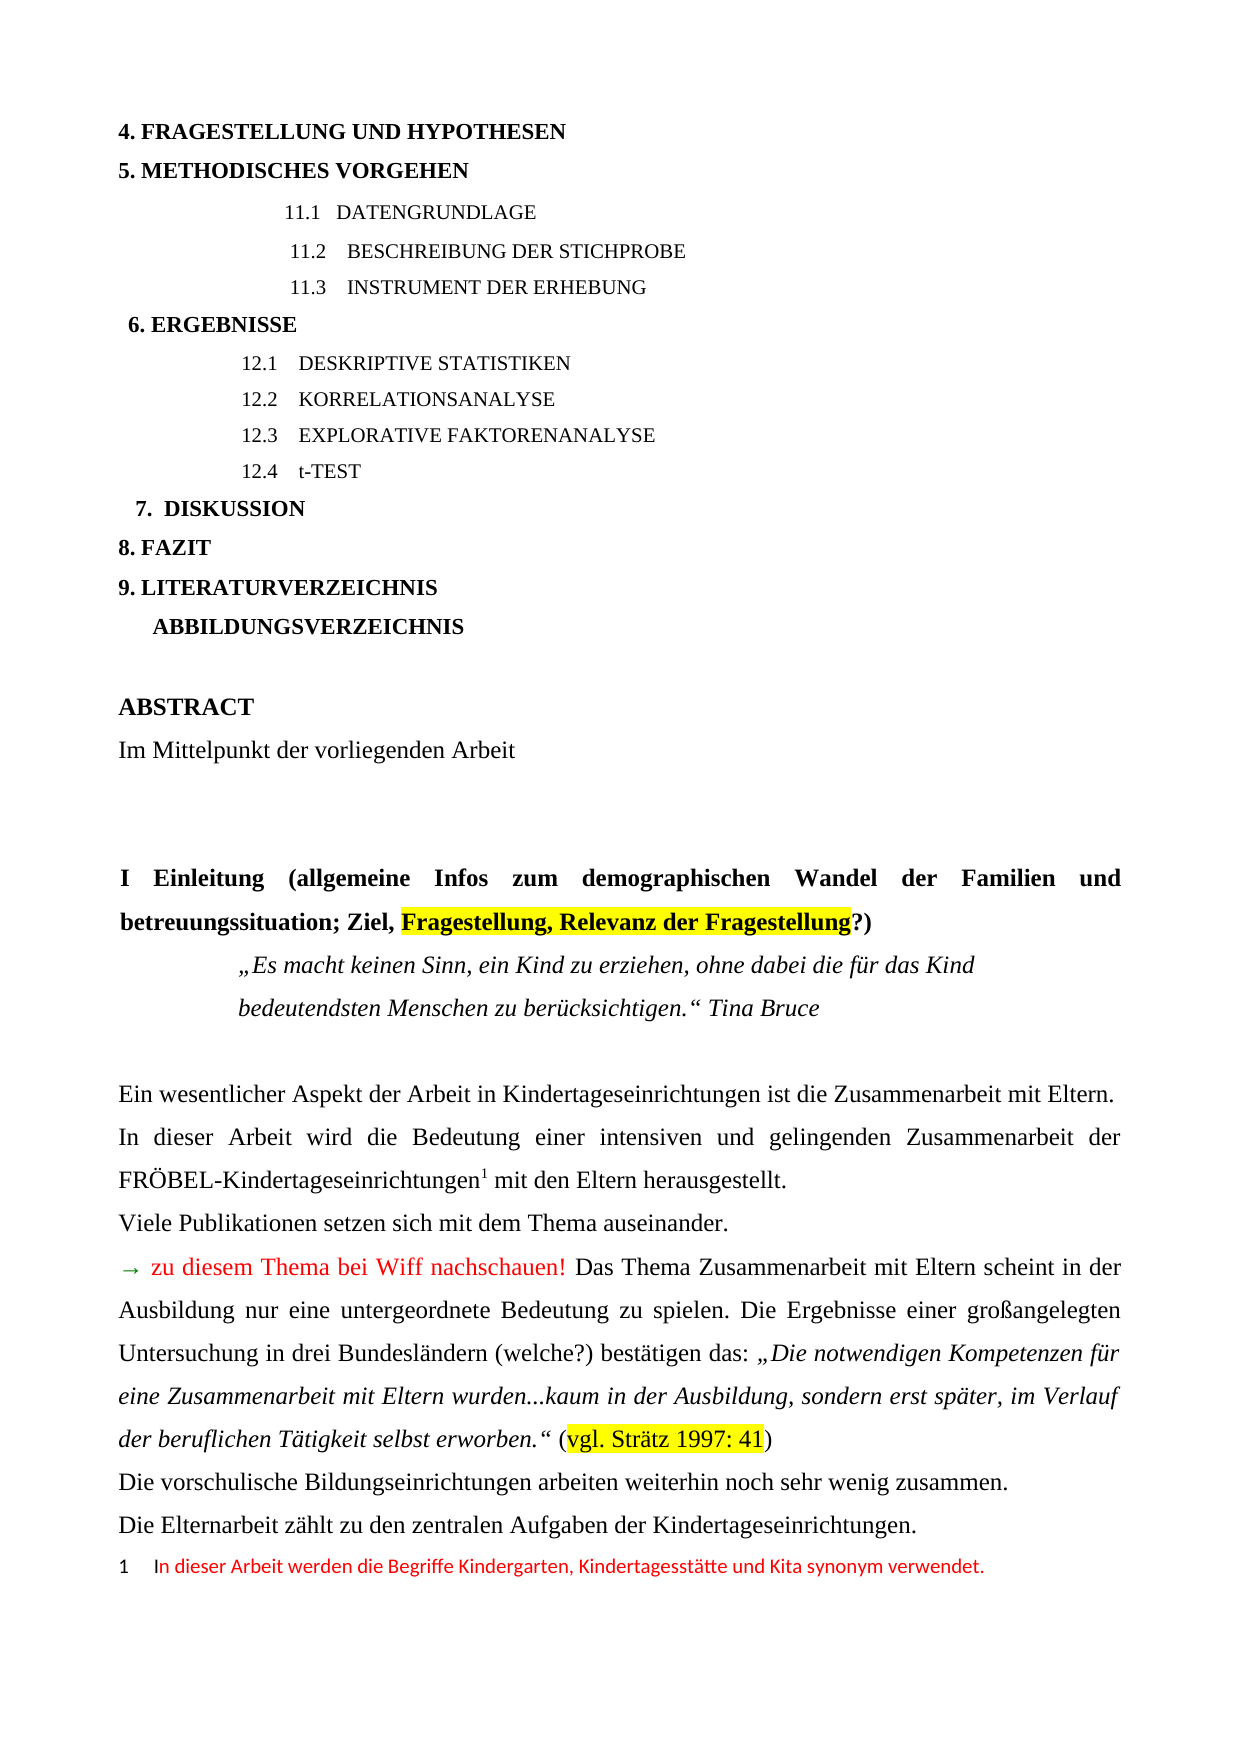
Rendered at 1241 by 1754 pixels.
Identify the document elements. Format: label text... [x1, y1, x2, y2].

text Die Elternarbeit zählt zu den zentralen Aufgaben der Kindertageseinrichtungen. [118, 1510, 1122, 1539]
text 9. LITERATURVERZEICHNIS [118, 574, 1122, 600]
list 11.2 BESCHREIBUNG DER STICHPROBE [110, 239, 1122, 263]
list 11.1 DATENGRUNDLAGE [110, 197, 1122, 225]
list 6. ERGEBNISSE [84, 311, 1122, 337]
list 12.3 EXPLORATIVE FAKTORENANALYSE [193, 423, 1122, 447]
list 12.2 KORRELATIONSANALYSE [193, 387, 1122, 411]
text „Es macht keinen Sinn, ein Kind zu erziehen, ohne dabei die für das Kind bedeutendsten Menschen zu berücksichtigen.“ Tina Bruce [120, 950, 1122, 1022]
text Die vorschulische Bildungseinrichtungen arbeiten weiterhin noch sehr wenig zusammen. [118, 1467, 1122, 1496]
text ABSTRACT [118, 692, 1122, 721]
text 8. FAZIT [118, 534, 1122, 561]
text Im Mittelpunkt der vorliegenden Arbeit [118, 735, 1122, 764]
list 12.4 t-TEST [193, 459, 1122, 483]
text ABBILDUNGSVERZEICHNIS [118, 613, 1122, 639]
text 7. DISKUSSION [118, 495, 1122, 521]
list 11.3 INSTRUMENT DER ERHEBUNG [110, 275, 1122, 299]
text 5. METHODISCHES VORGEHEN [118, 158, 1122, 184]
text Viele Publikationen setzen sich mit dem Thema auseinander. [118, 1208, 1122, 1237]
text In dieser Arbeit wird die Bedeutung einer intensiven und gelingenden Zusammenarbeit der FRÖBEL-Kindertageseinrichtungen mit den Eltern herausgestellt. [118, 1122, 1122, 1194]
text I Einleitung (allgemeine Infos zum demographischen Wandel der Familien und betreuungssituation; Ziel, Fragestellung, Relevanz der Fragestellung?) [120, 863, 1122, 935]
text 4. FRAGESTELLUNG UND HYPOTHESEN [118, 118, 1122, 144]
text Ein wesentlicher Aspekt der Arbeit in Kindertageseinrichtungen ist die Zusammenarbeit mit Eltern. [118, 1079, 1122, 1108]
text In dieser Arbeit werden die Begriffe Kindergarten, Kindertagesstätte und Kita synonym verwendet. [118, 1553, 1122, 1578]
list 12.1 DESKRIPTIVE STATISTIKEN [193, 351, 1122, 375]
text → zu diesem Thema bei Wiff nachschauen! Das Thema Zusammenarbeit mit Eltern scheint in der Ausbildung nur eine untergeordnete Bedeutung zu spielen. Die Ergebnisse einer großangelegten Untersuchung in drei Bundesländern (welche?) bestätigen das: „Die notwendigen Kompetenzen für eine Zusammenarbeit mit Eltern wurden...kaum in der Ausbildung, sondern erst später, im Verlauf der beruflichen Tätigkeit selbst erworben.“ (vgl. Strätz 1997: 41) [118, 1252, 1122, 1453]
